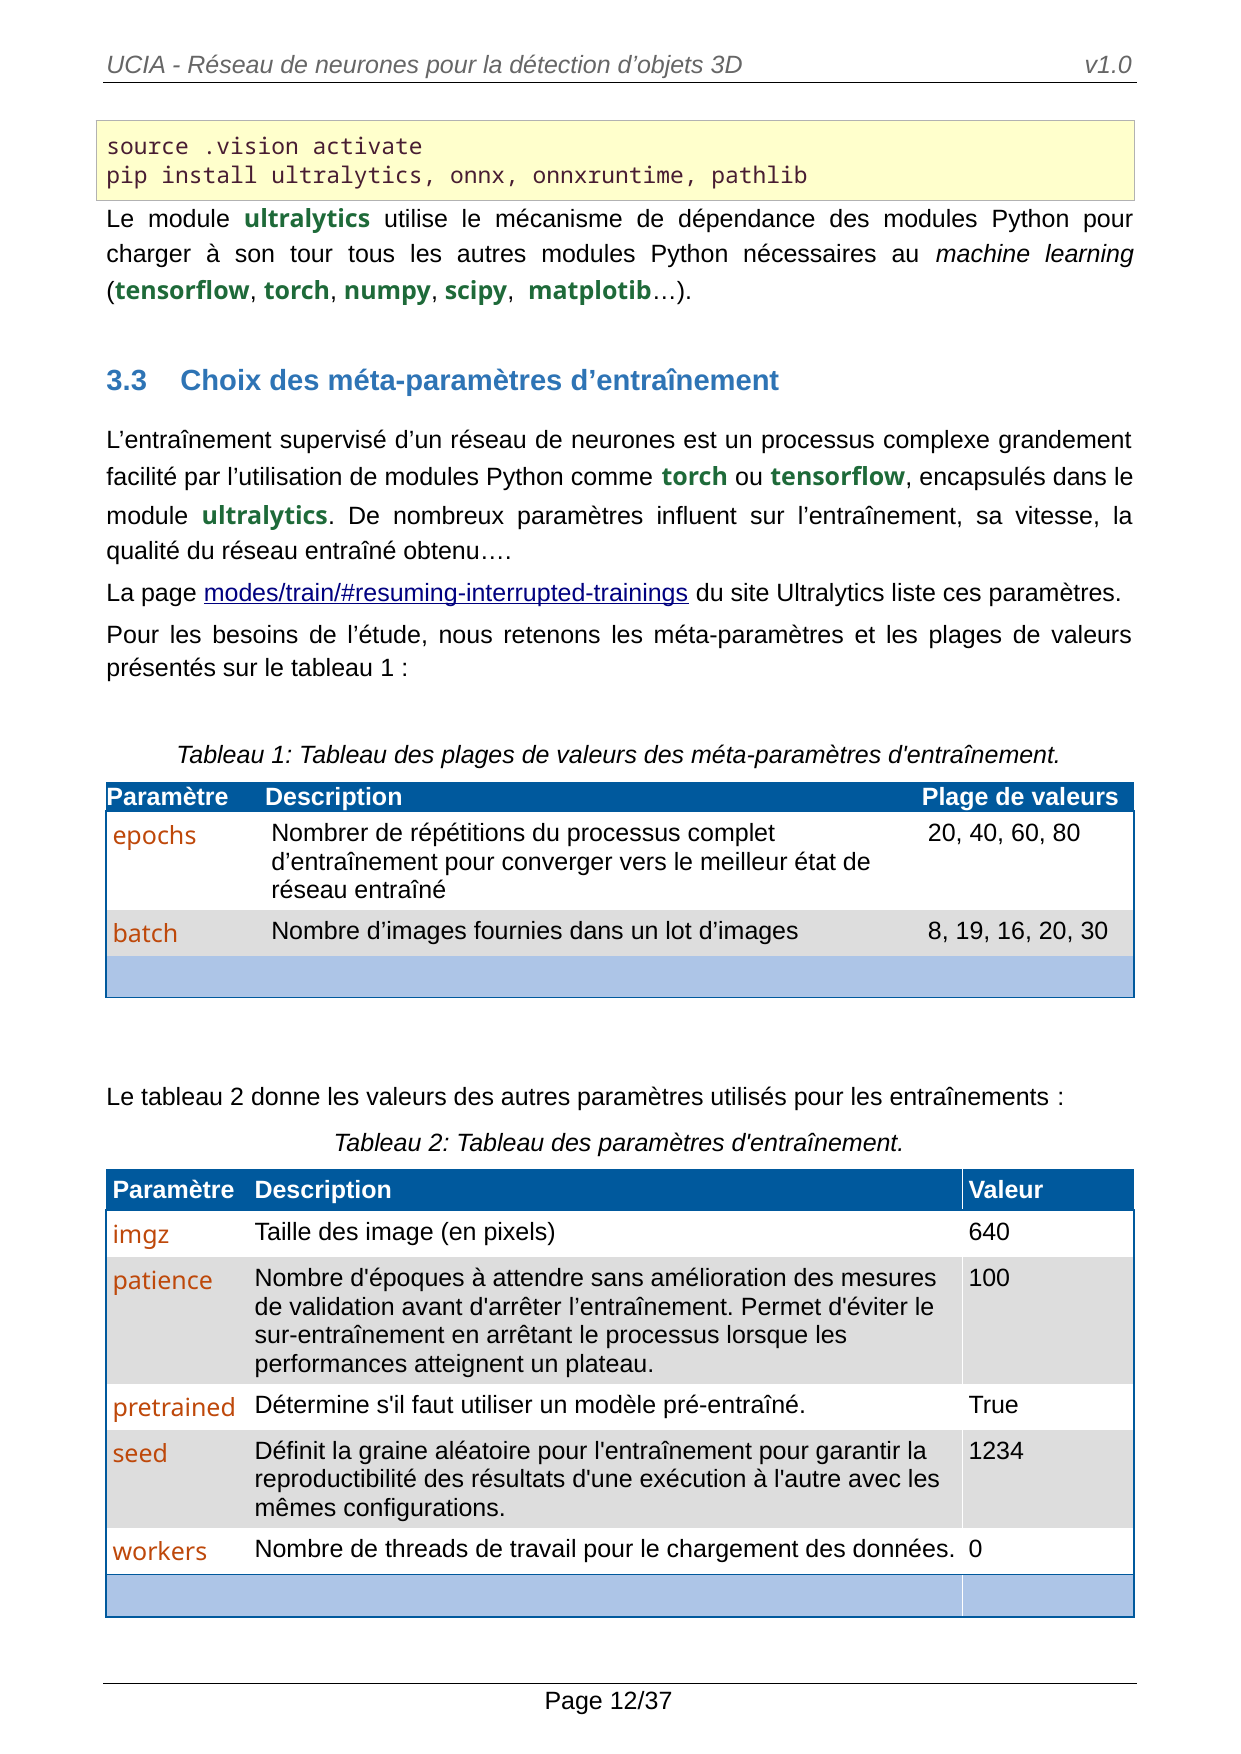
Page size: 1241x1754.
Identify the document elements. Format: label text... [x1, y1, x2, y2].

text Le tableau 2 donne les valeurs des autres paramètres utilisés pour les entraînements : [106, 1082, 1134, 1111]
text Tableau 1: Tableau des plages de valeurs des méta-paramètres d'entraînement. [106, 740, 1134, 769]
table_cell [963, 1575, 1133, 1616]
table_cell 100 [963, 1257, 1133, 1384]
table_header Description [265, 782, 922, 810]
table_cell Détermine s'il faut utiliser un modèle pré-entraîné. [248, 1384, 962, 1430]
text source .vision activate [97, 121, 1134, 150]
table_cell patience [107, 1257, 248, 1384]
table_cell [922, 956, 1133, 997]
table_cell seed [107, 1430, 248, 1528]
table_header Valeur [963, 1169, 1134, 1209]
table_cell imgz [107, 1211, 248, 1257]
table_cell [107, 956, 265, 997]
subtitle Choix des méta-paramètres d’entraînement [106, 363, 1134, 396]
table_header Paramètre [106, 782, 265, 810]
table_cell 20, 40, 60, 80 [922, 812, 1133, 910]
table_cell 640 [963, 1211, 1133, 1257]
table_cell 1234 [963, 1430, 1133, 1528]
text Le module ultralytics utilise le mécanisme de dépendance des modules Python pour charger à son tour tous les autres modules Python nécessaires au machine learning (tensorflow, torch, numpy, scipy, matplotib…). [106, 201, 1134, 307]
table_cell [248, 1575, 962, 1616]
table_cell Nombre d'époques à attendre sans amélioration des mesures de validation avant d'arrêter l’entraînement. Permet d'éviter le sur-entraînement en arrêtant le processus lorsque les performances atteignent un plateau. [248, 1257, 962, 1384]
table_cell Nombrer de répétitions du processus complet d’entraînement pour converger vers le meilleur état de réseau entraîné [265, 812, 922, 910]
table_cell Définit la graine aléatoire pour l'entraînement pour garantir la reproductibilité des résultats d'une exécution à l'autre avec les mêmes configurations. [248, 1430, 962, 1528]
text pip install ultralytics, onnx, onnxruntime, pathlib [97, 150, 1134, 200]
text La page modes/train/#resuming-interrupted-trainings du site Ultralytics liste ces paramètres. [106, 578, 1134, 607]
table_cell pretrained [107, 1384, 248, 1430]
table_cell workers [107, 1528, 248, 1574]
text L’entraînement supervisé d’un réseau de neurones est un processus complexe grandement facilité par l’utilisation de modules Python comme torch ou tensorflow, encapsulés dans le module ultralytics. De nombreux paramètres influent sur l’entraînement, sa vitesse, la qualité du réseau entraîné obtenu…. [106, 425, 1134, 565]
table_header Description [248, 1169, 962, 1209]
table_cell 8, 19, 16, 20, 30 [922, 910, 1133, 956]
table_cell 0 [963, 1528, 1133, 1574]
table_cell batch [107, 910, 265, 956]
table_cell epochs [107, 812, 265, 910]
table_cell Taille des image (en pixels) [248, 1211, 962, 1257]
table_cell True [963, 1384, 1133, 1430]
table_header Paramètre [106, 1169, 248, 1209]
table_cell [107, 1575, 248, 1616]
text Pour les besoins de l’étude, nous retenons les méta-paramètres et les plages de valeurs présentés sur le tableau 1 : [106, 620, 1134, 682]
table_cell [265, 956, 922, 997]
table_header Plage de valeurs [922, 782, 1134, 810]
text Tableau 2: Tableau des paramètres d'entraînement. [106, 1127, 1134, 1156]
table_cell Nombre d’images fournies dans un lot d’images [265, 910, 922, 956]
table_cell Nombre de threads de travail pour le chargement des données. [248, 1528, 962, 1574]
